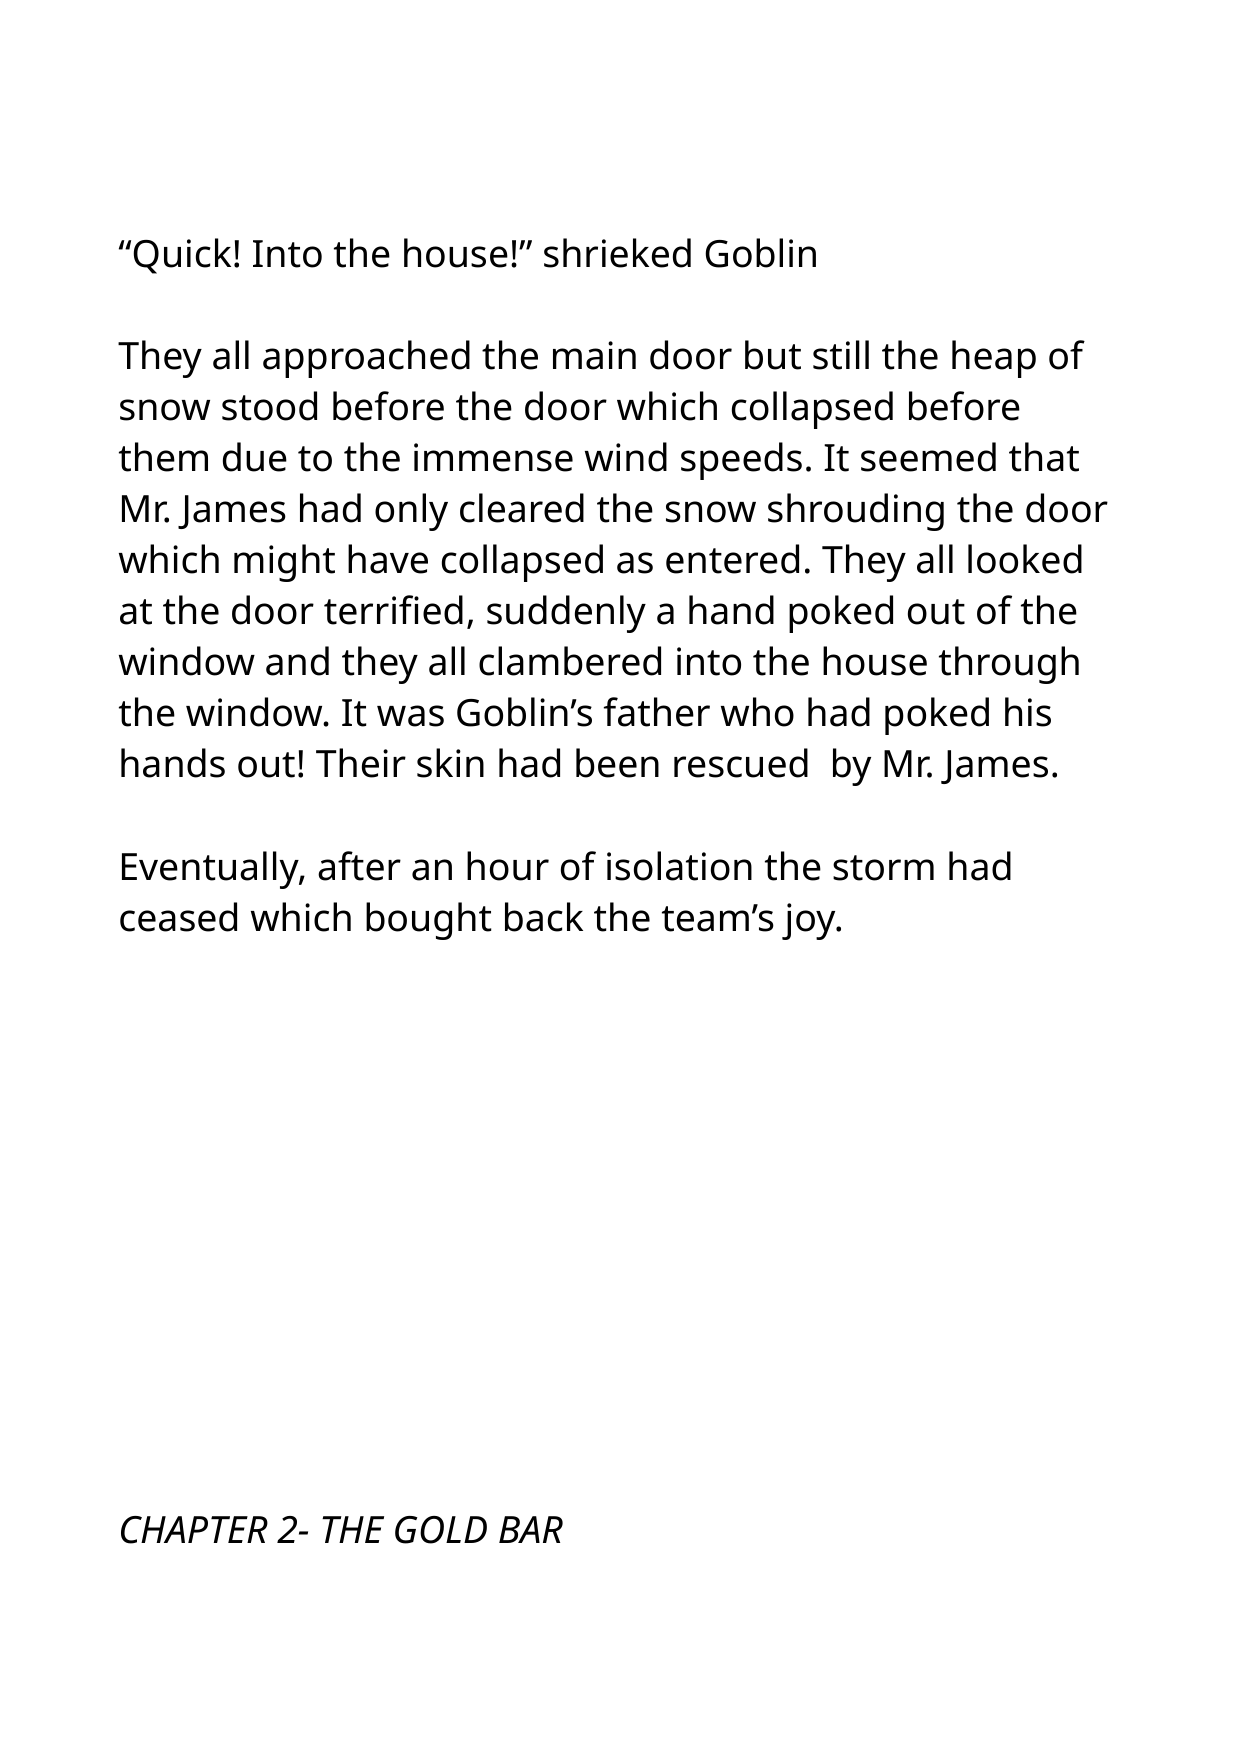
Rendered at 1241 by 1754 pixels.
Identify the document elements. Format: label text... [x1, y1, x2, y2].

text “Quick! Into the house!” shrieked Goblin [118, 227, 1122, 278]
text They all approached the main door but still the heap of snow stood before the door which collapsed before them due to the immense wind speeds. It seemed that Mr. James had only cleared the snow shrouding the door which might have collapsed as entered. They all looked at the door terrified, suddenly a hand poked out of the window and they all clambered into the house through the window. It was Goblin’s father who had poked his hands out! Their skin had been rescued by Mr. James. [118, 329, 1122, 789]
text CHAPTER 2- THE GOLD BAR [118, 1503, 1122, 1554]
text Eventually, after an hour of isolation the storm had ceased which bought back the team’s joy. [118, 840, 1122, 942]
